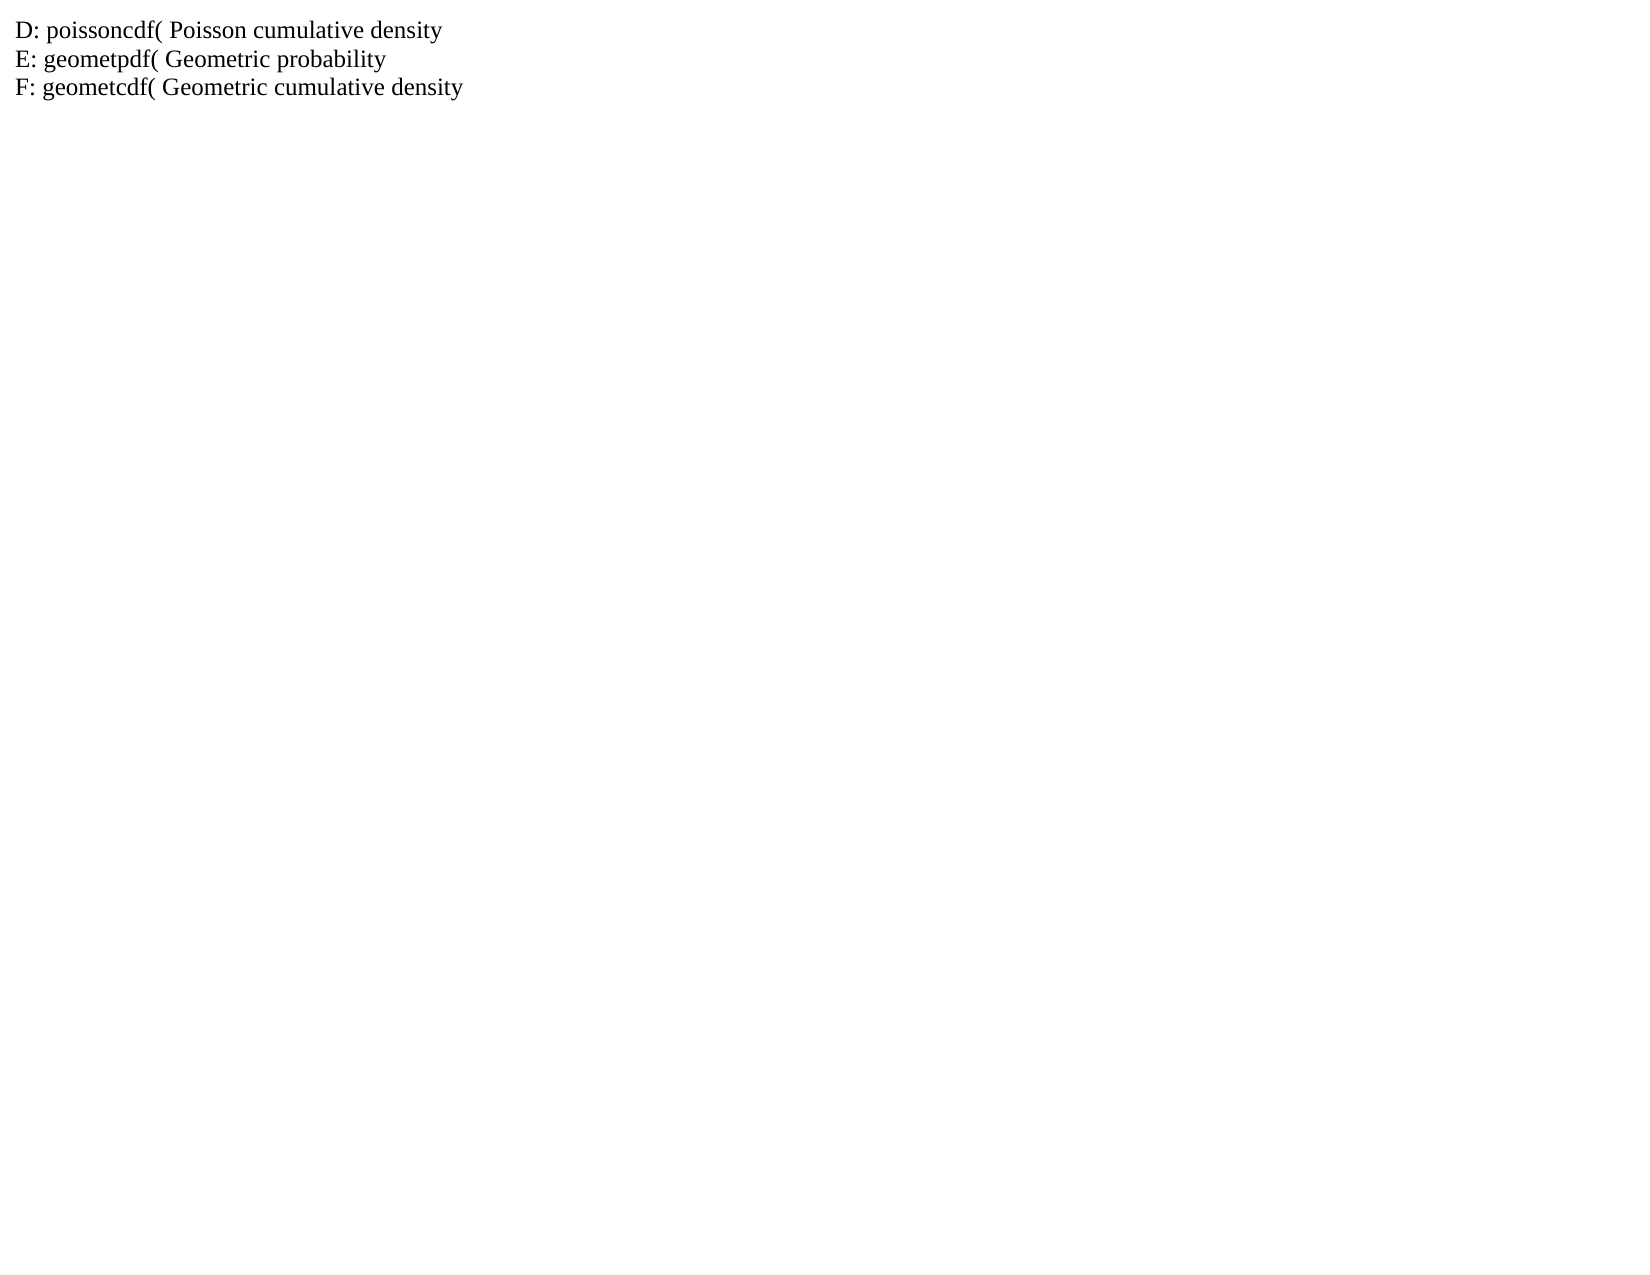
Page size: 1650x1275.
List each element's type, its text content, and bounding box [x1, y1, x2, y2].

text E: geometpdf( Geometric probability [15, 44, 1635, 72]
text D: poissoncdf( Poisson cumulative density [15, 15, 1635, 44]
text F: geometcdf( Geometric cumulative density [15, 72, 1635, 101]
